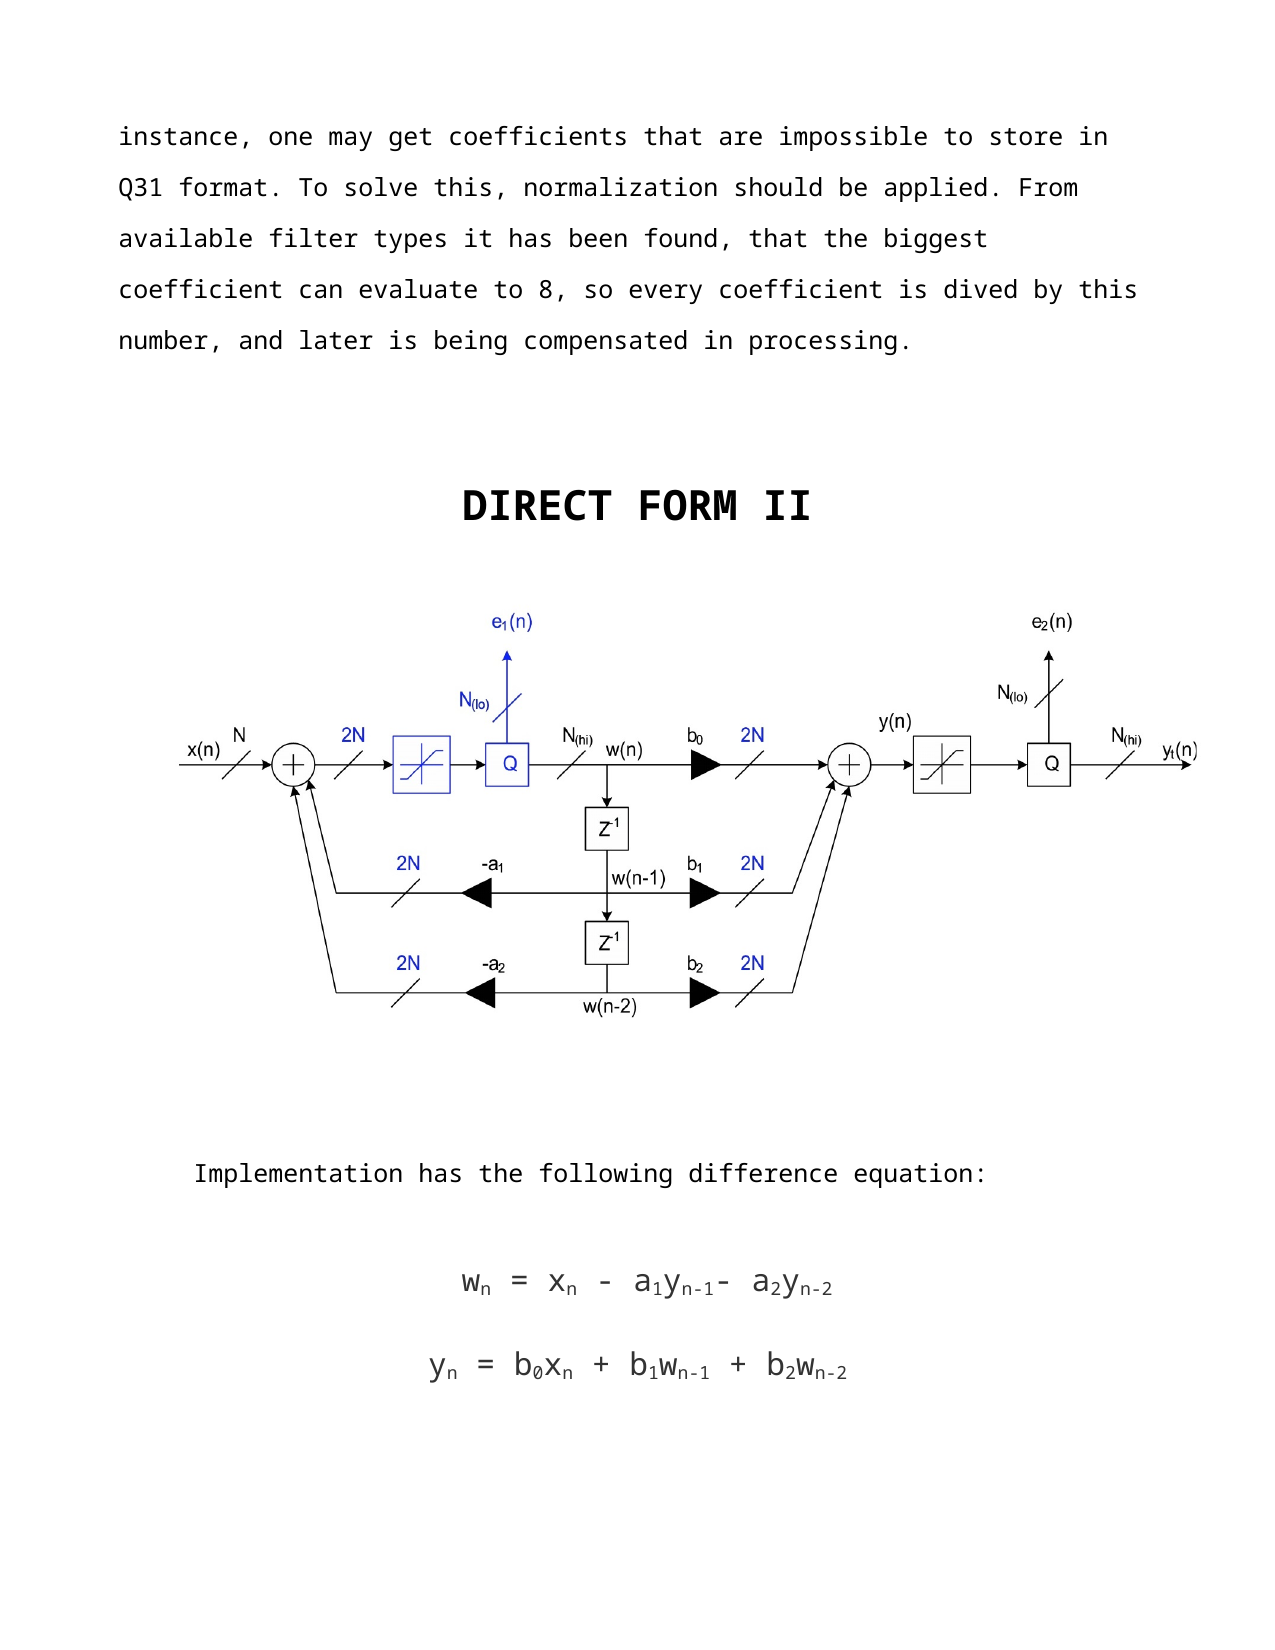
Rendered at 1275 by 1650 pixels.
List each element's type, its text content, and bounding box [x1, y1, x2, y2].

text instance, one may get coefficients that are impossible to store in Q31 format. To solve this, normalization should be applied. From available filter types it has been found, that the biggest coefficient can evaluate to 8, so every coefficient is dived by this number, and later is being compensated in processing. [118, 118, 1157, 356]
picture [170, 585, 1209, 1029]
text DIRECT FORM II [118, 475, 1157, 532]
text wn = xn - a1yn-1- a2yn-2 [118, 1258, 1157, 1314]
text Implementation has the following difference equation: [118, 1156, 1157, 1190]
text yn = b0xn + b1wn-1 + b2wn-2 [118, 1342, 1157, 1398]
